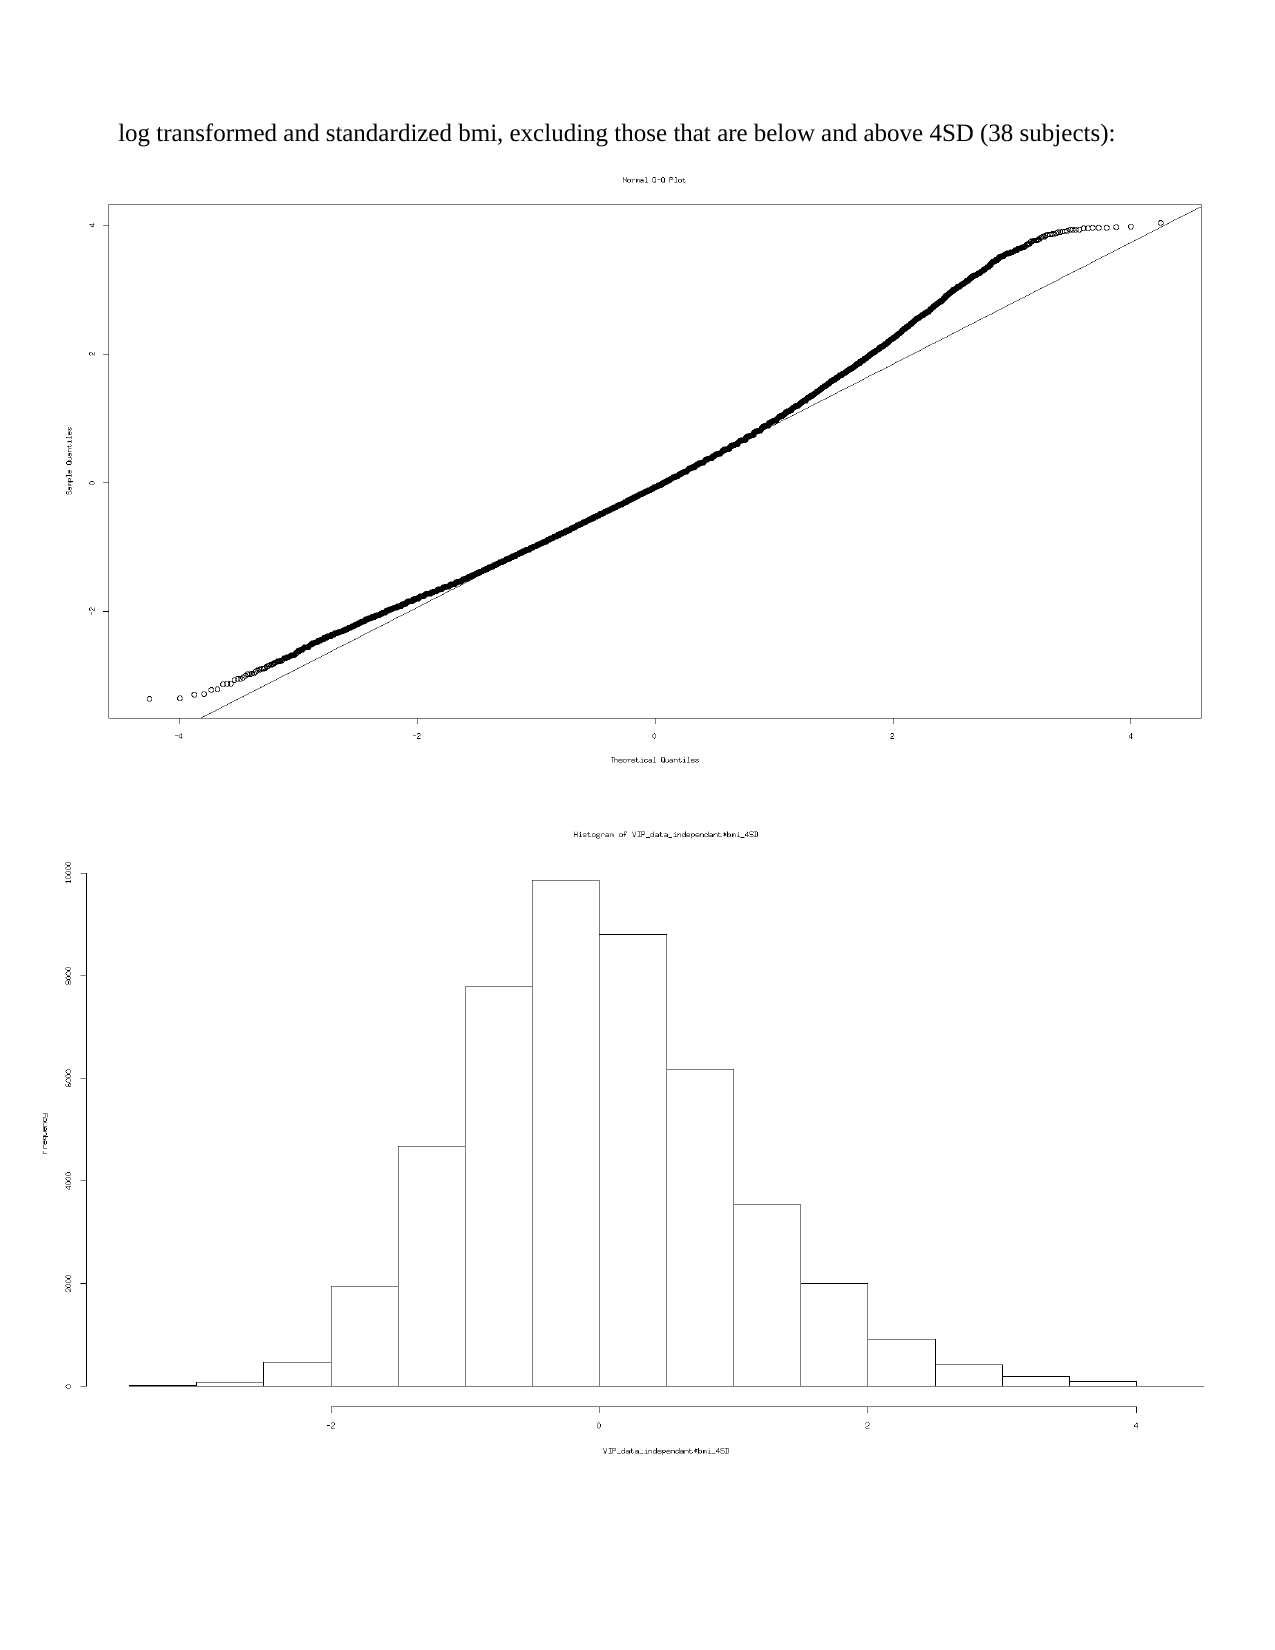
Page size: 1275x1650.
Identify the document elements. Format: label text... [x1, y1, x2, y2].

text log transformed and standardized bmi, excluding those that are below and above 4SD (38 subjects): [118, 118, 1157, 147]
picture [64, 175, 1211, 770]
picture [42, 827, 1233, 1461]
